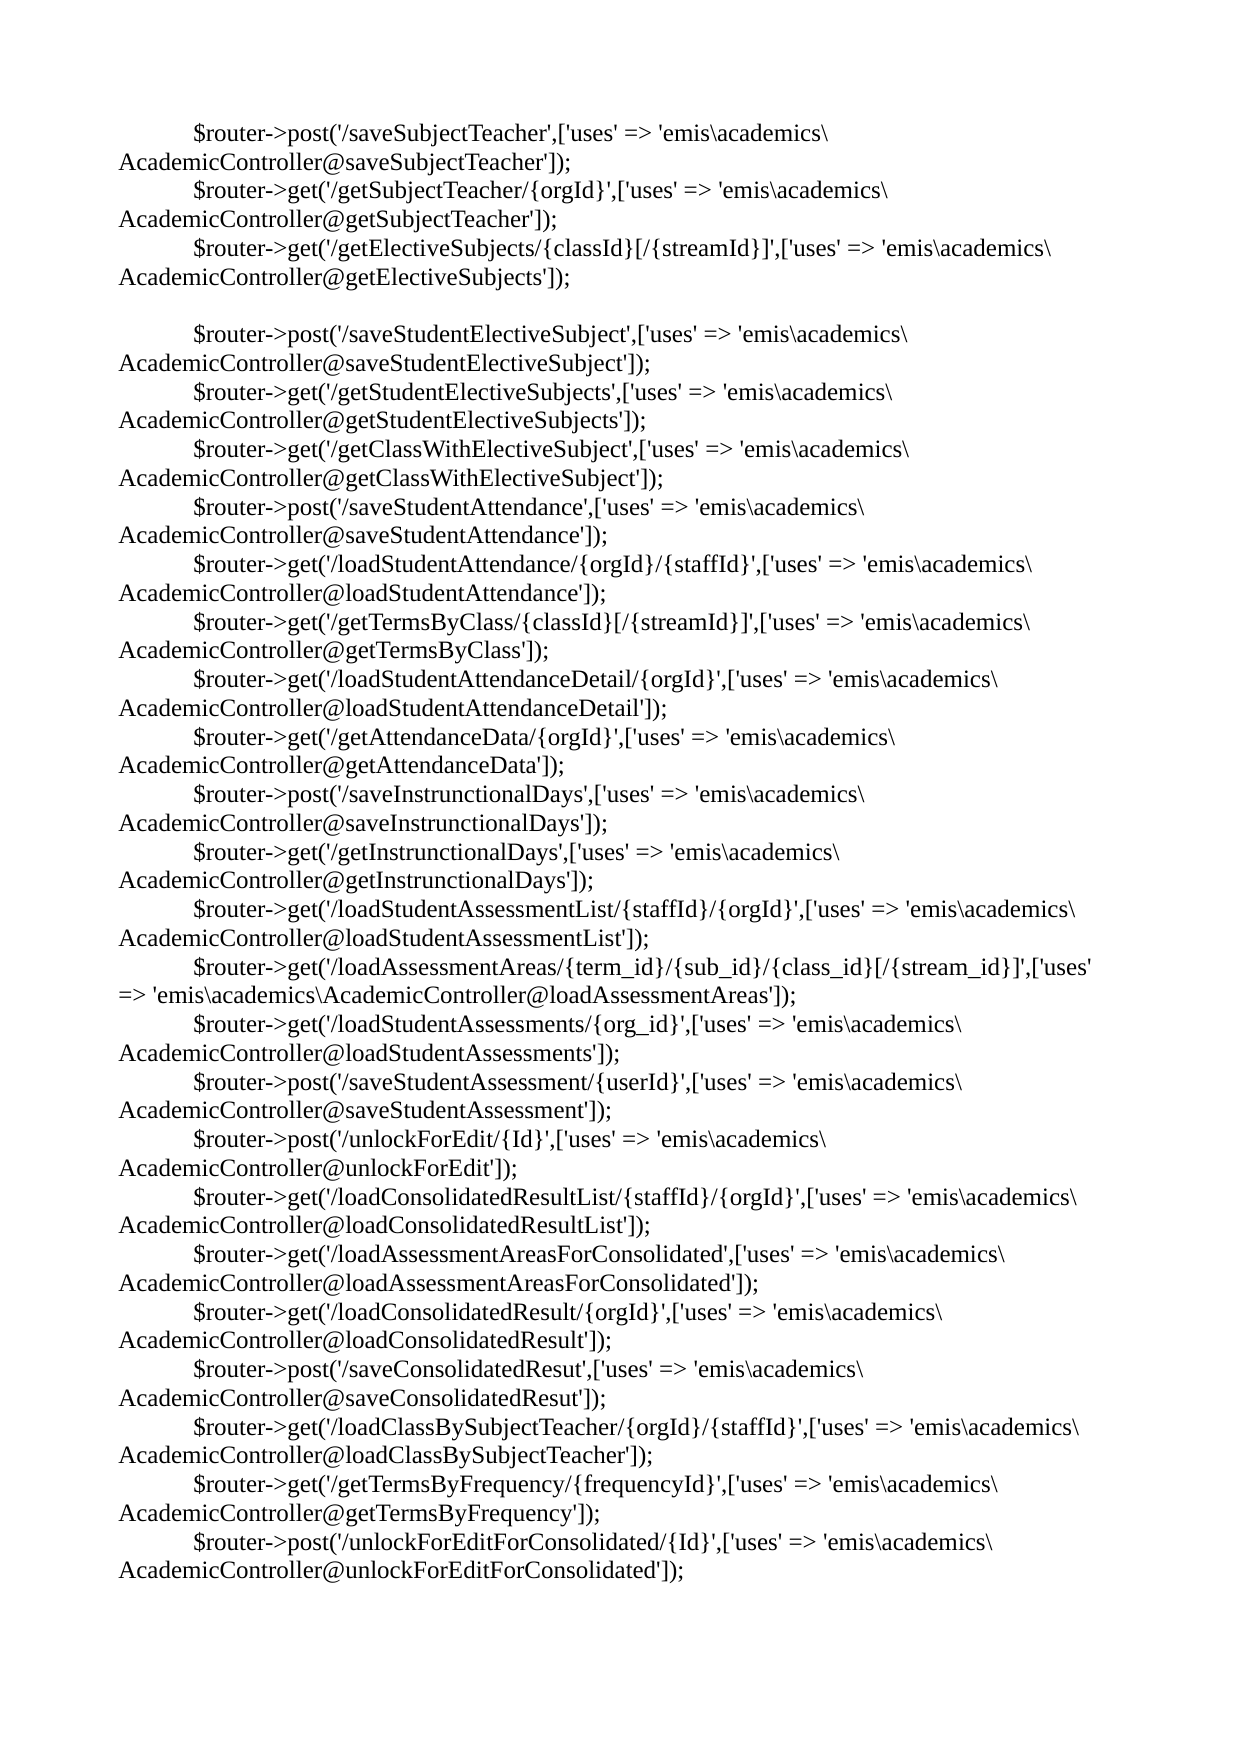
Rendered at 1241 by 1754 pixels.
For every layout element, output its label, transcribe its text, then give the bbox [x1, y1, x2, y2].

text $router->get('/loadAssessmentAreas/{term_id}/{sub_id}/{class_id}[/{stream_id}]',['uses' => 'emis\academics\AcademicController@loadAssessmentAreas']); [118, 952, 1122, 1009]
text $router->post('/unlockForEditForConsolidated/{Id}',['uses' => 'emis\academics\AcademicController@unlockForEditForConsolidated']); [118, 1527, 1122, 1584]
text $router->get('/getElectiveSubjects/{classId}[/{streamId}]',['uses' => 'emis\academics\AcademicController@getElectiveSubjects']); [118, 233, 1122, 291]
text $router->get('/getSubjectTeacher/{orgId}',['uses' => 'emis\academics\AcademicController@getSubjectTeacher']); [118, 176, 1122, 233]
text $router->get('/getStudentElectiveSubjects',['uses' => 'emis\academics\AcademicController@getStudentElectiveSubjects']); [118, 377, 1122, 434]
text $router->post('/saveStudentAttendance',['uses' => 'emis\academics\AcademicController@saveStudentAttendance']); [118, 492, 1122, 549]
text $router->get('/loadStudentAttendanceDetail/{orgId}',['uses' => 'emis\academics\AcademicController@loadStudentAttendanceDetail']); [118, 664, 1122, 722]
text $router->get('/loadStudentAttendance/{orgId}/{staffId}',['uses' => 'emis\academics\AcademicController@loadStudentAttendance']); [118, 549, 1122, 607]
text $router->post('/saveInstrunctionalDays',['uses' => 'emis\academics\AcademicController@saveInstrunctionalDays']); [118, 779, 1122, 837]
text $router->post('/saveSubjectTeacher',['uses' => 'emis\academics\AcademicController@saveSubjectTeacher']); [118, 118, 1122, 176]
text $router->get('/getTermsByFrequency/{frequencyId}',['uses' => 'emis\academics\AcademicController@getTermsByFrequency']); [118, 1469, 1122, 1527]
text $router->post('/saveStudentElectiveSubject',['uses' => 'emis\academics\AcademicController@saveStudentElectiveSubject']); [118, 319, 1122, 377]
text $router->get('/loadConsolidatedResult/{orgId}',['uses' => 'emis\academics\AcademicController@loadConsolidatedResult']); [118, 1297, 1122, 1354]
text $router->get('/loadClassBySubjectTeacher/{orgId}/{staffId}',['uses' => 'emis\academics\AcademicController@loadClassBySubjectTeacher']); [118, 1412, 1122, 1469]
text $router->post('/saveStudentAssessment/{userId}',['uses' => 'emis\academics\AcademicController@saveStudentAssessment']); [118, 1067, 1122, 1124]
text $router->get('/loadConsolidatedResultList/{staffId}/{orgId}',['uses' => 'emis\academics\AcademicController@loadConsolidatedResultList']); [118, 1182, 1122, 1239]
text $router->get('/getInstrunctionalDays',['uses' => 'emis\academics\AcademicController@getInstrunctionalDays']); [118, 837, 1122, 894]
text $router->get('/loadStudentAssessments/{org_id}',['uses' => 'emis\academics\AcademicController@loadStudentAssessments']); [118, 1009, 1122, 1067]
text $router->post('/saveConsolidatedResut',['uses' => 'emis\academics\AcademicController@saveConsolidatedResut']); [118, 1354, 1122, 1412]
text $router->get('/loadStudentAssessmentList/{staffId}/{orgId}',['uses' => 'emis\academics\AcademicController@loadStudentAssessmentList']); [118, 894, 1122, 952]
text $router->get('/getAttendanceData/{orgId}',['uses' => 'emis\academics\AcademicController@getAttendanceData']); [118, 722, 1122, 779]
text $router->get('/getTermsByClass/{classId}[/{streamId}]',['uses' => 'emis\academics\AcademicController@getTermsByClass']); [118, 607, 1122, 664]
text $router->post('/unlockForEdit/{Id}',['uses' => 'emis\academics\AcademicController@unlockForEdit']); [118, 1124, 1122, 1182]
text $router->get('/loadAssessmentAreasForConsolidated',['uses' => 'emis\academics\AcademicController@loadAssessmentAreasForConsolidated']); [118, 1239, 1122, 1297]
text $router->get('/getClassWithElectiveSubject',['uses' => 'emis\academics\AcademicController@getClassWithElectiveSubject']); [118, 434, 1122, 492]
